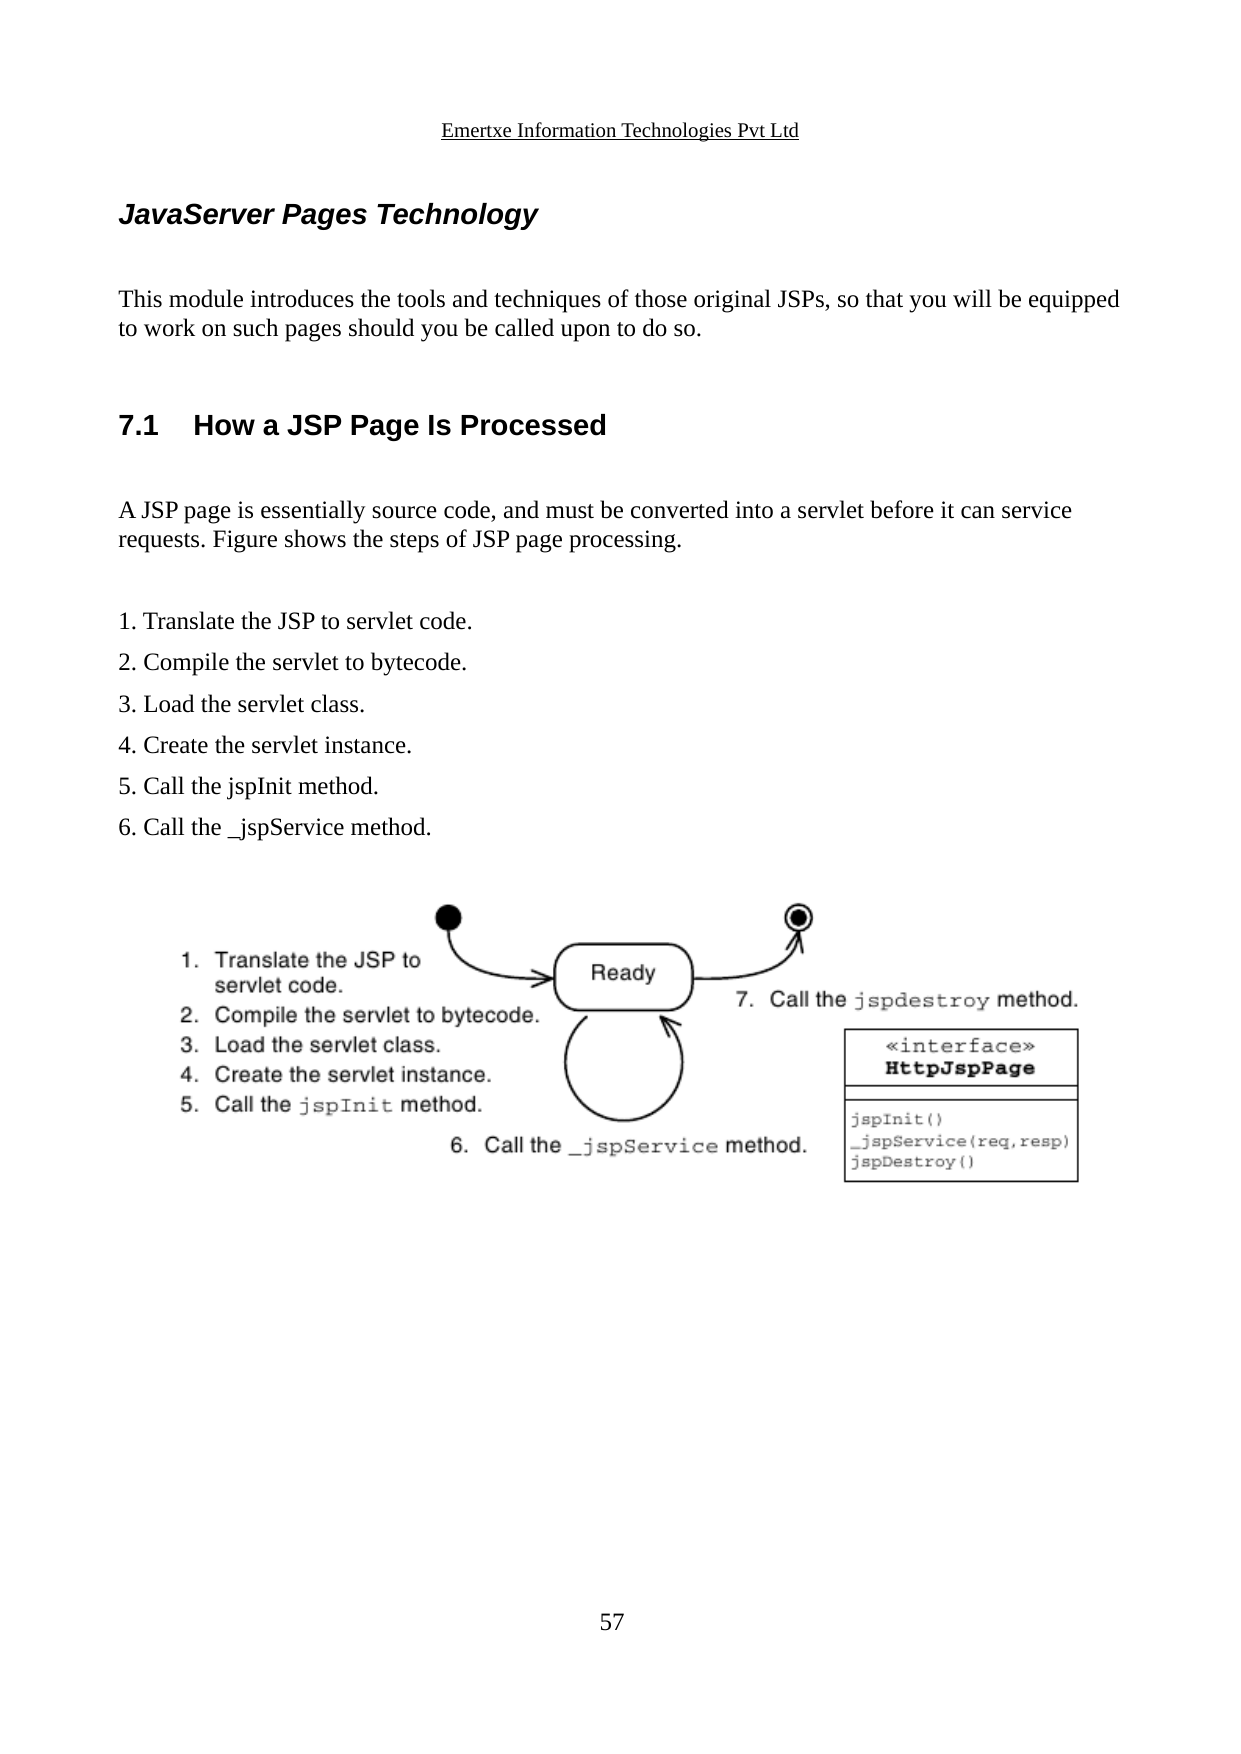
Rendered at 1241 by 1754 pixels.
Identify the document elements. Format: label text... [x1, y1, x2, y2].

picture [147, 895, 1093, 1195]
text 2. Compile the servlet to bytecode. [118, 647, 1122, 676]
text 3. Load the servlet class. [118, 689, 1122, 717]
text This module introduces the tools and techniques of those original JSPs, so that you will be equipped to work on such pages should you be called upon to do so. [118, 284, 1122, 341]
subtitle JavaServer Pages Technology [118, 197, 1122, 230]
text A JSP page is essentially source code, and must be converted into a servlet before it can service requests. Figure shows the steps of JSP page processing. [118, 495, 1122, 552]
text 5. Call the jspInit method. [118, 771, 1122, 800]
text 6. Call the _jspService method. [118, 812, 1122, 841]
text 4. Create the servlet instance. [118, 730, 1122, 759]
subtitle How a JSP Page Is Processed [118, 408, 1122, 441]
text 1. Translate the JSP to servlet code. [118, 606, 1122, 635]
